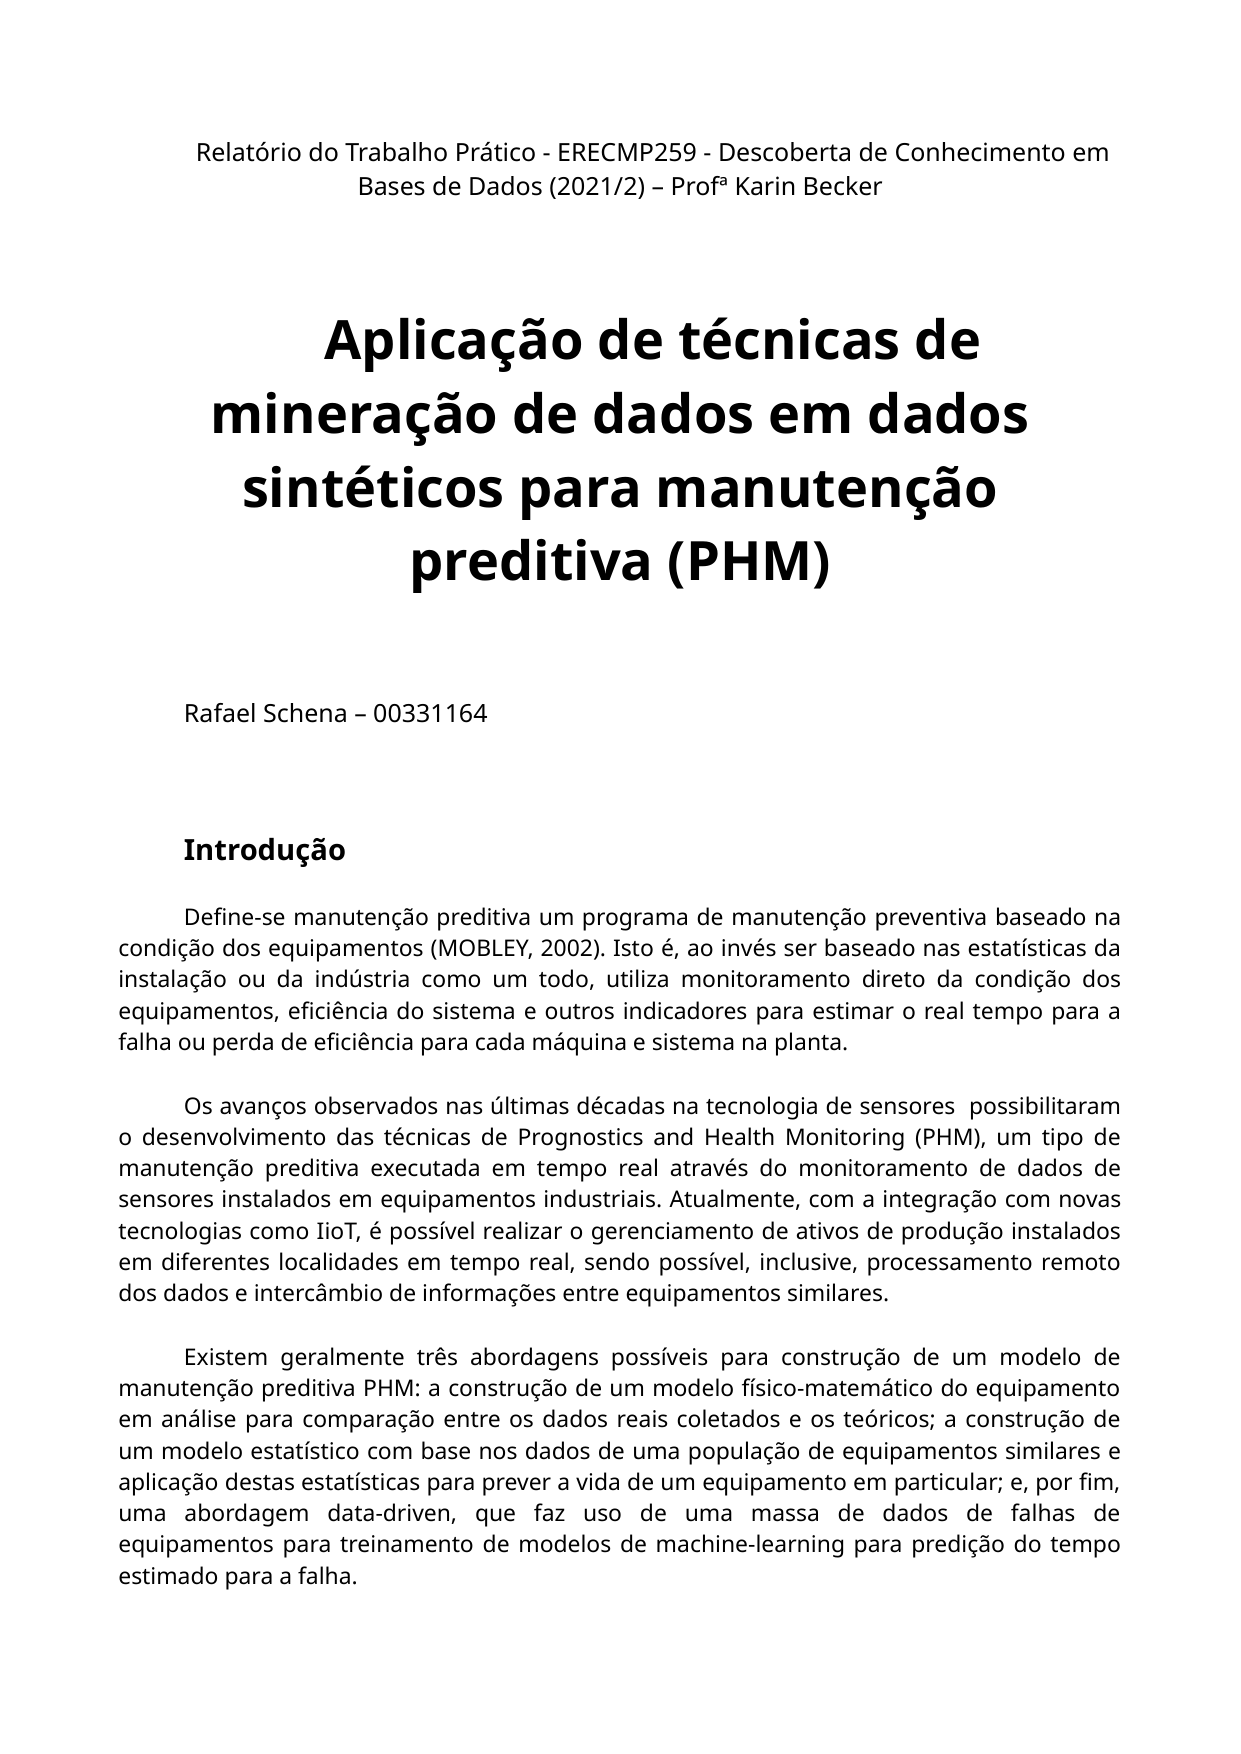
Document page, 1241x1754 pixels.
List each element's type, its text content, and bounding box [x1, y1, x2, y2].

text Relatório do Trabalho Prático - ERECMP259 - Descoberta de Conhecimento em Bases de Dados (2021/2) – Profª Karin Becker [118, 134, 1122, 202]
text Introdução [118, 829, 1122, 868]
text Existem geralmente três abordagens possíveis para construção de um modelo de manutenção preditiva PHM: a construção de um modelo físico-matemático do equipamento em análise para comparação entre os dados reais coletados e os teóricos; a construção de um modelo estatístico com base nos dados de uma população de equipamentos similares e aplicação destas estatísticas para prever a vida de um equipamento em particular; e, por fim, uma abordagem data-driven, que faz uso de uma massa de dados de falhas de equipamentos para treinamento de modelos de machine-learning para predição do tempo estimado para a falha. [118, 1341, 1122, 1591]
text Rafael Schena – 00331164 [118, 696, 1122, 730]
text Aplicação de técnicas de mineração de dados em dados sintéticos para manutenção preditiva (PHM) [118, 302, 1122, 597]
text Os avanços observados nas últimas décadas na tecnologia de sensores possibilitaram o desenvolvimento das técnicas de Prognostics and Health Monitoring (PHM), um tipo de manutenção preditiva executada em tempo real através do monitoramento de dados de sensores instalados em equipamentos industriais. Atualmente, com a integração com novas tecnologias como IioT, é possível realizar o gerenciamento de ativos de produção instalados em diferentes localidades em tempo real, sendo possível, inclusive, processamento remoto dos dados e intercâmbio de informações entre equipamentos similares. [118, 1090, 1122, 1308]
text Define-se manutenção preditiva um programa de manutenção preventiva baseado na condição dos equipamentos (MOBLEY, 2002). Isto é, ao invés ser baseado nas estatísticas da instalação ou da indústria como um todo, utiliza monitoramento direto da condição dos equipamentos, eficiência do sistema e outros indicadores para estimar o real tempo para a falha ou perda de eficiência para cada máquina e sistema na planta. [118, 901, 1122, 1057]
